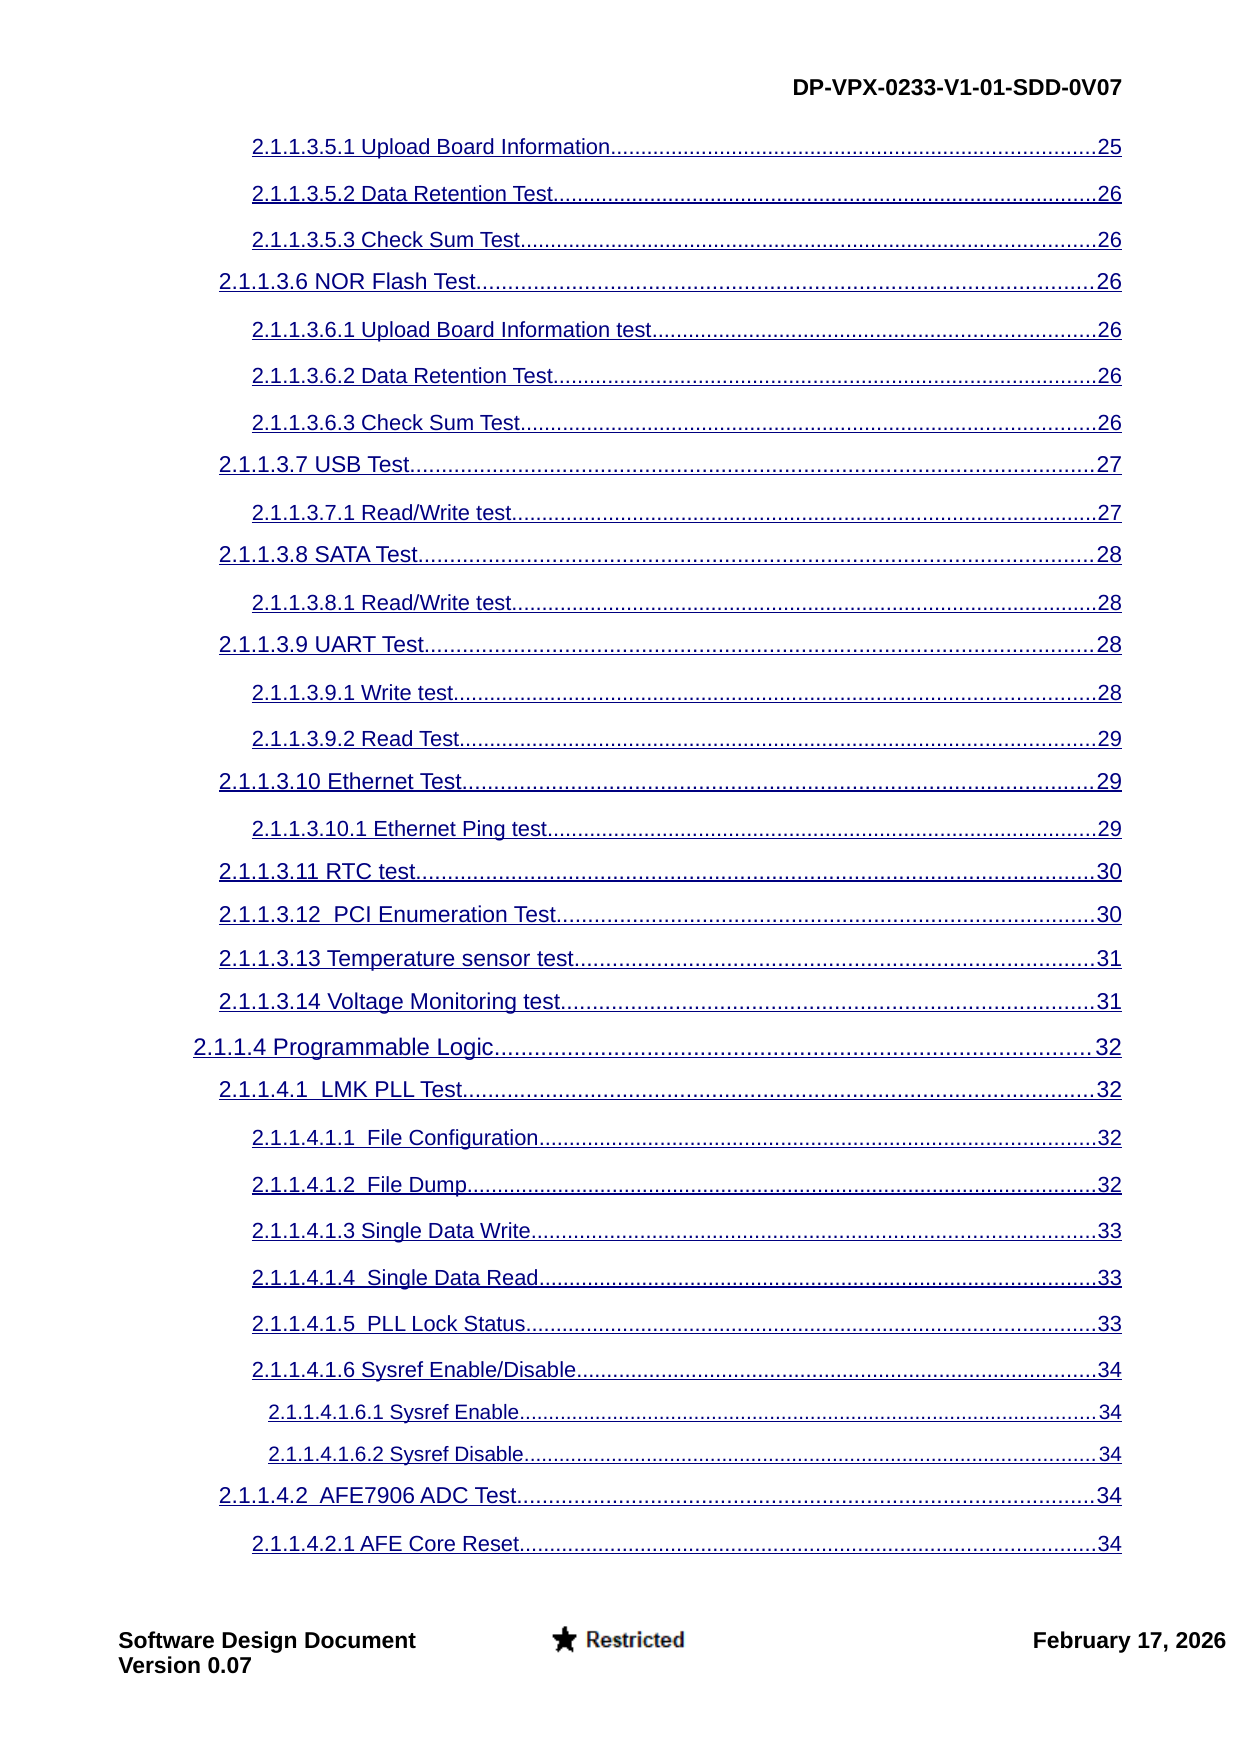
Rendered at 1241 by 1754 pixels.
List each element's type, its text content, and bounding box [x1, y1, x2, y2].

text 2.1.1.4.1.6 Sysref Enable/Disable 34 [243, 1353, 1122, 1384]
text 2.1.1.3.13 Temperature sensor test 31 [219, 948, 1122, 968]
picture [542, 1617, 698, 1662]
text 2.1.1.4.1.3 Single Data Write 33 [243, 1213, 1122, 1245]
text 2.1.1.3.9.2 Read Test 29 [243, 722, 1122, 753]
text 2.1.1.3.6 NOR Flash Test 26 [219, 272, 1122, 291]
text 2.1.1.3.6.3 Check Sum Test 26 [243, 405, 1122, 437]
text 2.1.1.3.7 USB Test 27 [219, 455, 1122, 474]
text 2.1.1.3.6.1 Upload Board Information test 26 [243, 312, 1122, 344]
text 2.1.1.4.1.6.1 Sysref Enable 34 [268, 1401, 1122, 1421]
text 2.1.1.3.11 RTC test 30 [219, 861, 1122, 880]
text 2.1.1.3.9.1 Write test 28 [243, 675, 1122, 707]
text 2.1.1.4.1 LMK PLL Test 32 [219, 1080, 1122, 1099]
text 2.1.1.4.1.1 File Configuration 32 [243, 1120, 1122, 1152]
text 2.1.1.3.9 UART Test 28 [219, 635, 1122, 654]
text 2.1.1.4.2.1 AFE Core Reset 34 [243, 1526, 1122, 1558]
text 2.1.1.3.5.2 Data Retention Test 26 [243, 176, 1122, 207]
text 2.1.1.3.5.3 Check Sum Test 26 [243, 222, 1122, 254]
text 2.1.1.4.1.6.2 Sysref Disable 34 [268, 1442, 1122, 1463]
text 2.1.1.3.14 Voltage Monitoring test 31 [219, 992, 1122, 1011]
text 2.1.1.3.8.1 Read/Write test 28 [243, 585, 1122, 617]
text 2.1.1.3.6.2 Data Retention Test 26 [243, 359, 1122, 390]
text 2.1.1.3.10 Ethernet Test 29 [219, 771, 1122, 790]
text 2.1.1.3.8 SATA Test 28 [219, 545, 1122, 564]
text 2.1.1.3.7.1 Read/Write test 27 [243, 495, 1122, 527]
text 2.1.1.4.1.2 File Dump 32 [243, 1167, 1122, 1198]
text 2.1.1.3.5.1 Upload Board Information 25 [243, 129, 1122, 161]
text 2.1.1.4.2 AFE7906 ADC Test 34 [219, 1486, 1122, 1505]
text 2.1.1.3.12 PCI Enumeration Test 30 [219, 905, 1122, 924]
text 2.1.1.4.1.4 Single Data Read 33 [243, 1260, 1122, 1291]
text 2.1.1.4 Programmable Logic 32 [193, 1035, 1122, 1057]
text 2.1.1.4.1.5 PLL Lock Status 33 [243, 1306, 1122, 1338]
text 2.1.1.3.10.1 Ethernet Ping test 29 [243, 812, 1122, 843]
